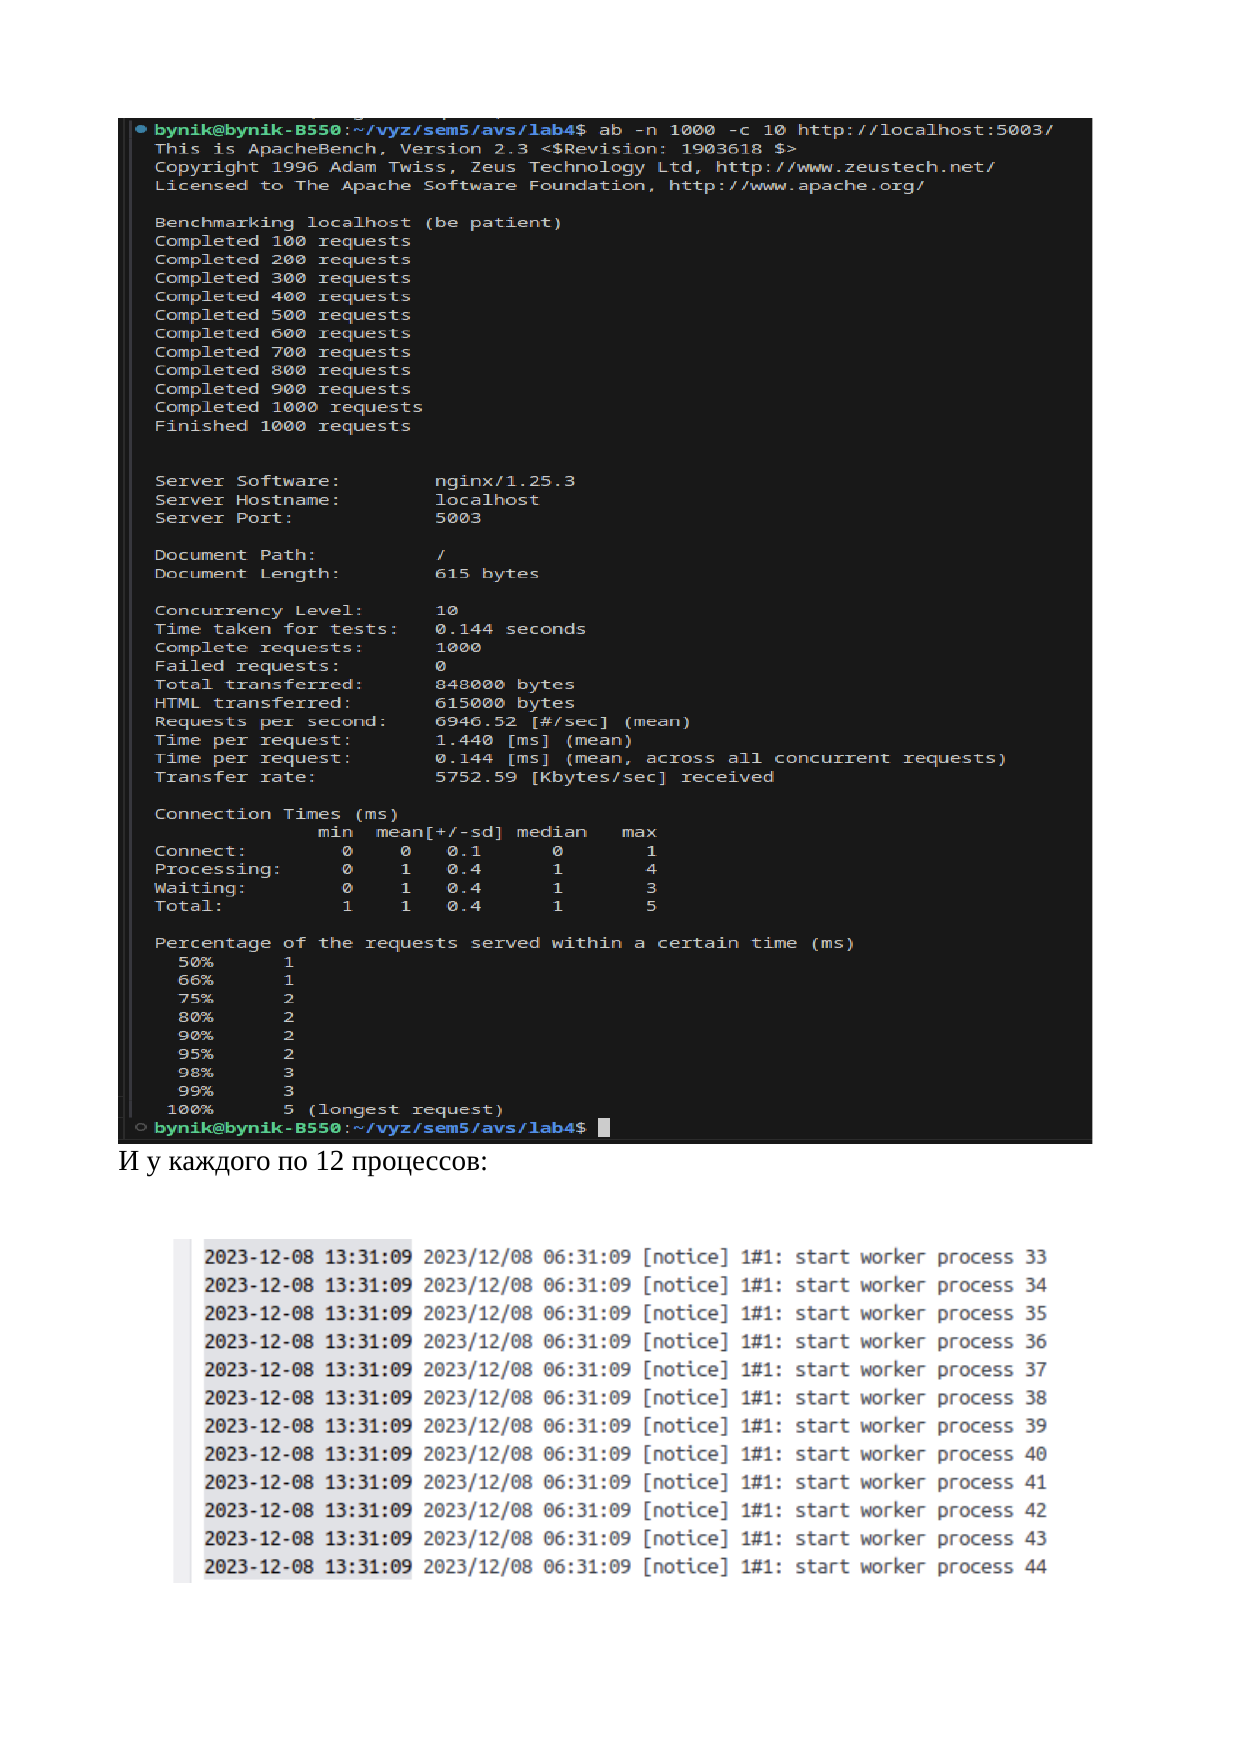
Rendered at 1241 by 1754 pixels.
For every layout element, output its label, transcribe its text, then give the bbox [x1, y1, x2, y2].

text И у каждого по 12 процессов: [118, 1143, 1122, 1210]
picture [173, 1239, 1067, 1583]
picture [118, 118, 1093, 1144]
